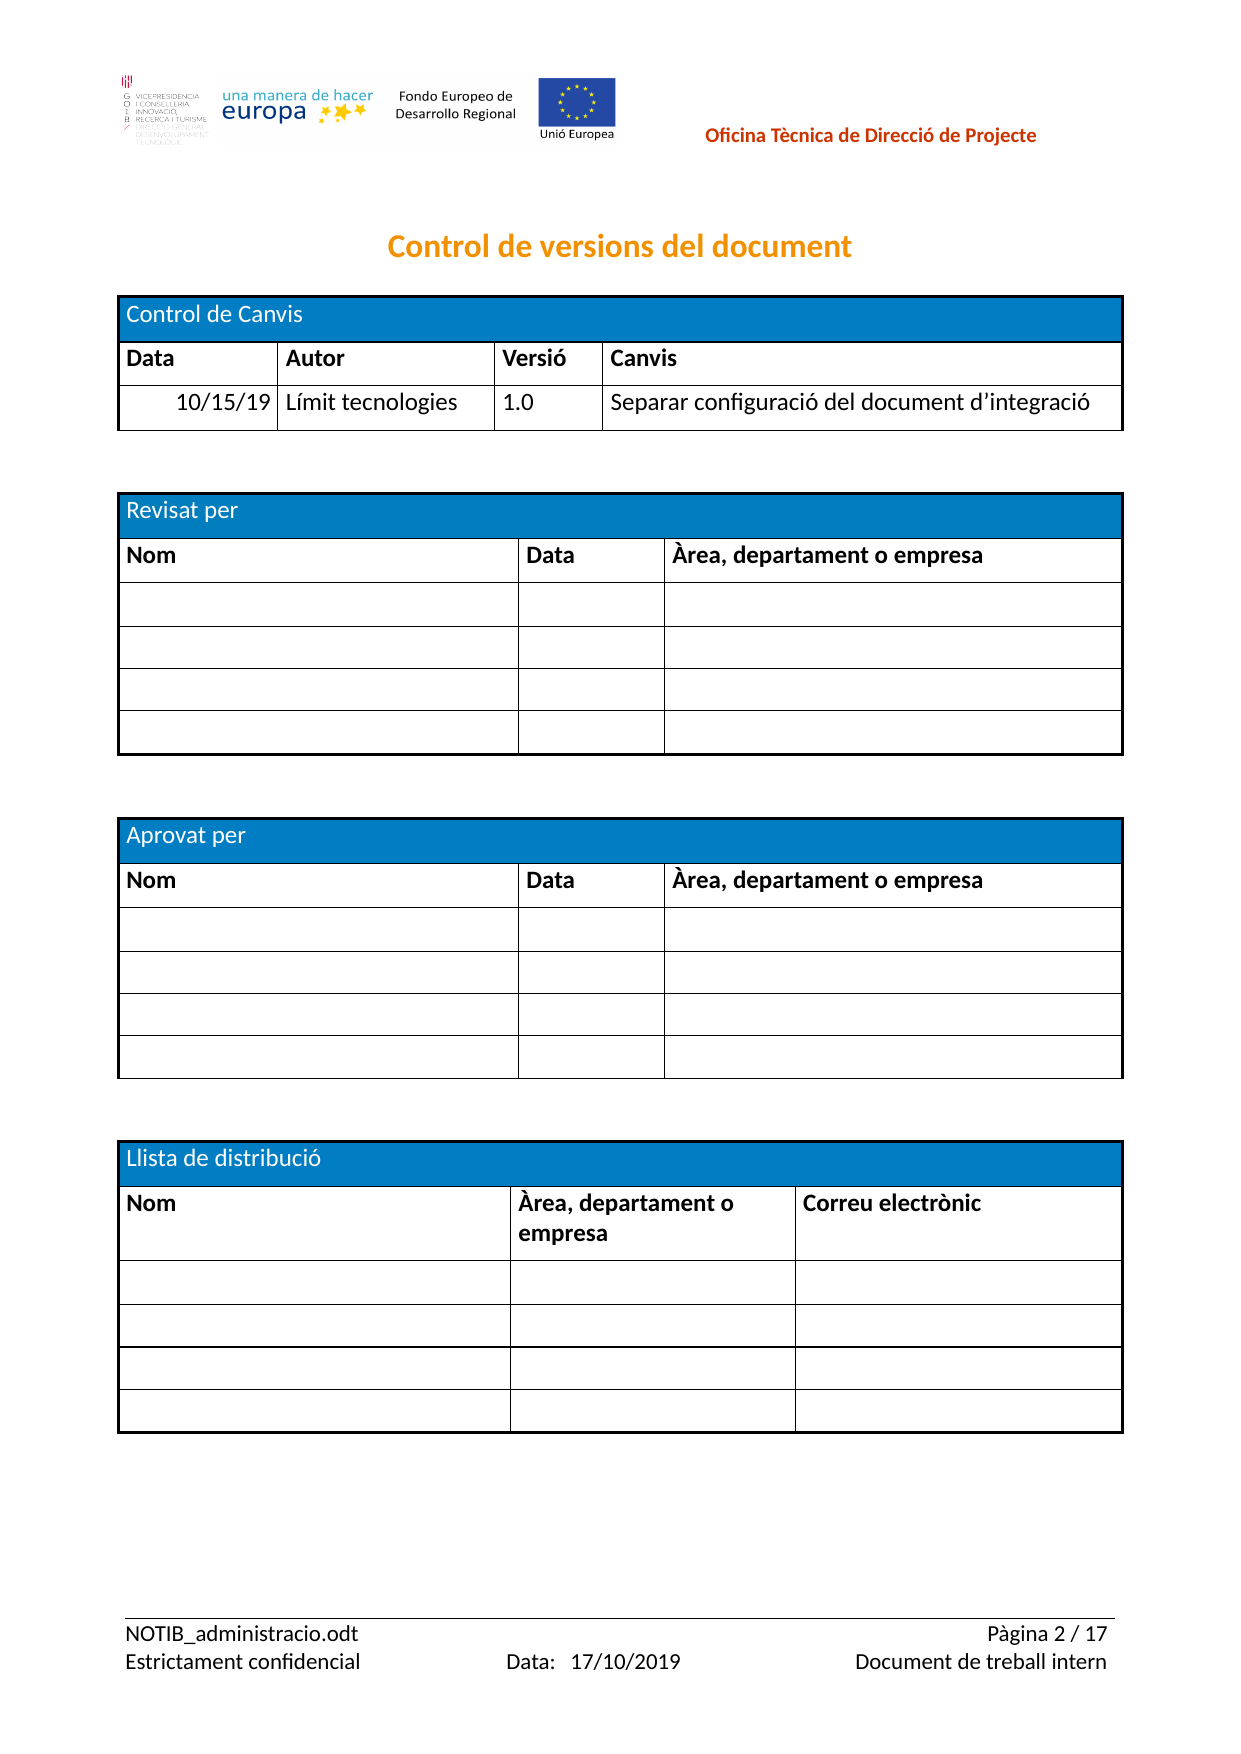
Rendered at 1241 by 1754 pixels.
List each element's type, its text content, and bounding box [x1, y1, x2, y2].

table_cell [519, 952, 664, 993]
table_cell [120, 1036, 518, 1077]
table_cell [796, 1261, 1121, 1304]
table_cell [120, 994, 518, 1035]
table_cell [665, 669, 1121, 710]
table_cell [665, 711, 1121, 752]
table_cell [519, 908, 664, 951]
table_cell [665, 952, 1121, 993]
table_cell [519, 1036, 664, 1077]
table_cell [511, 1348, 795, 1389]
table_cell [519, 583, 664, 626]
table_cell Nom [120, 539, 518, 582]
table_cell Nom [120, 1187, 510, 1260]
table_cell Límit tecnologies [278, 386, 494, 429]
table_cell [519, 711, 664, 752]
table_cell [120, 908, 518, 951]
subtitle Control de versions del document [118, 225, 1122, 266]
table_cell [511, 1390, 795, 1431]
table_cell [665, 908, 1121, 951]
table_cell [120, 1261, 510, 1304]
table_cell [120, 627, 518, 668]
table_cell [120, 1348, 510, 1389]
table_cell Àrea, departament o empresa [665, 864, 1121, 907]
table_cell Autor [278, 343, 494, 385]
table_header Control de Canvis [120, 298, 1121, 341]
table_header Aprovat per [120, 820, 1121, 863]
table_cell Nom [120, 864, 518, 907]
table_cell [519, 994, 664, 1035]
table_cell Àrea, departament o empresa [665, 539, 1121, 582]
table_cell 1.0 [495, 386, 602, 429]
table_cell Àrea, departament o empresa [511, 1187, 795, 1260]
table_header Llista de distribució [120, 1143, 1121, 1186]
table_cell [665, 1036, 1121, 1077]
table_cell Data [519, 539, 664, 582]
table_cell Data [120, 343, 277, 385]
picture [219, 73, 621, 147]
table_cell [665, 627, 1121, 668]
picture [118, 73, 213, 147]
table_cell [519, 669, 664, 710]
table_cell Correu electrònic [796, 1187, 1121, 1260]
table_cell [120, 952, 518, 993]
table_cell [120, 669, 518, 710]
table_cell [511, 1305, 795, 1346]
table_cell [511, 1261, 795, 1304]
table_cell [120, 1390, 510, 1431]
table_cell [120, 711, 518, 752]
table_header Revisat per [120, 495, 1121, 538]
table_cell 15/10/19 [120, 386, 277, 429]
table_cell [665, 994, 1121, 1035]
table_cell Separar configuració del document d’integració [603, 386, 1121, 429]
table_cell [665, 583, 1121, 626]
table_cell Data [519, 864, 664, 907]
table_cell [796, 1348, 1121, 1389]
table_cell [120, 1305, 510, 1346]
table_cell [519, 627, 664, 668]
table_cell [796, 1390, 1121, 1431]
table_cell [120, 583, 518, 626]
table_cell Versió [495, 343, 602, 385]
table_cell Canvis [603, 343, 1121, 385]
table_cell [796, 1305, 1121, 1346]
